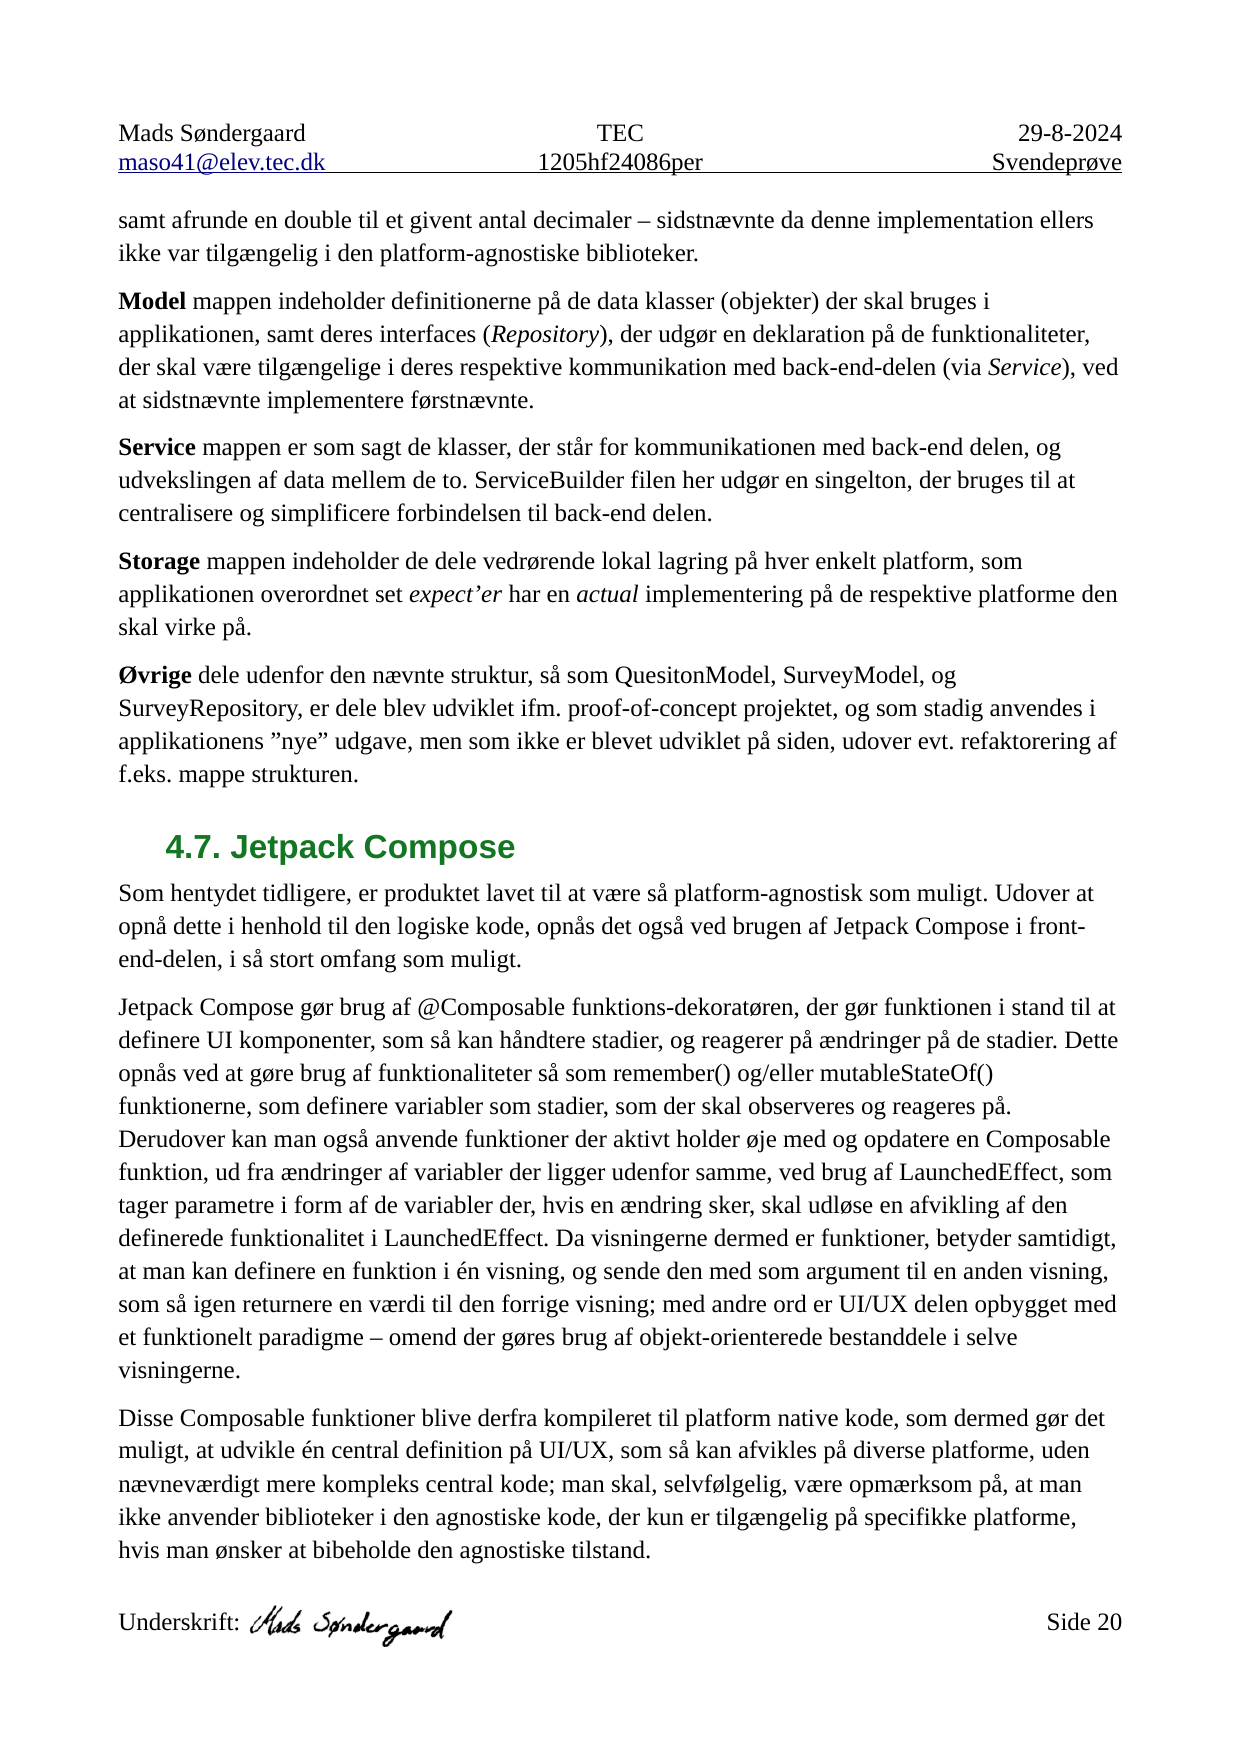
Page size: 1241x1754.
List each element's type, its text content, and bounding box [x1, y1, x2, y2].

text samt afrunde en double til et givent antal decimaler – sidstnævnte da denne implementation ellers ikke var tilgængelig i den platform-agnostiske biblioteker. [118, 205, 1122, 267]
picture [244, 1600, 458, 1647]
text Model mappen indeholder definitionerne på de data klasser (objekter) der skal bruges i applikationen, samt deres interfaces (Repository), der udgør en deklaration på de funktionaliteter, der skal være tilgængelige i deres respektive kommunikation med back-end-delen (via Service), ved at sidstnævnte implementere førstnævnte. [118, 286, 1122, 413]
text Jetpack Compose gør brug af @Composable funktions-dekoratøren, der gør funktionen i stand til at definere UI komponenter, som så kan håndtere stadier, og reagerer på ændringer på de stadier. Dette opnås ved at gøre brug af funktionaliteter så som remember() og/eller mutableStateOf() funktionerne, som definere variabler som stadier, som der skal observeres og reageres på. Derudover kan man også anvende funktioner der aktivt holder øje med og opdatere en Composable funktion, ud fra ændringer af variabler der ligger udenfor samme, ved brug af LaunchedEffect, som tager parametre i form af de variabler der, hvis en ændring sker, skal udløse en afvikling af den definerede funktionalitet i LaunchedEffect. Da visningerne dermed er funktioner, betyder samtidigt, at man kan definere en funktion i én visning, og sende den med som argument til en anden visning, som så igen returnere en værdi til den forrige visning; med andre ord er UI/UX delen opbygget med et funktionelt paradigme – omend der gøres brug af objekt-orienterede bestanddele i selve visningerne. [118, 992, 1122, 1384]
text Som hentydet tidligere, er produktet lavet til at være så platform-agnostisk som muligt. Udover at opnå dette i henhold til den logiske kode, opnås det også ved brugen af Jetpack Compose i front-end-delen, i så stort omfang som muligt. [118, 878, 1122, 973]
subtitle 4.7. Jetpack Compose [118, 827, 1122, 866]
text Service mappen er som sagt de klasser, der står for kommunikationen med back-end delen, og udvekslingen af data mellem de to. ServiceBuilder filen her udgør en singelton, der bruges til at centralisere og simplificere forbindelsen til back-end delen. [118, 432, 1122, 527]
text Disse Composable funktioner blive derfra kompileret til platform native kode, som dermed gør det muligt, at udvikle én central definition på UI/UX, som så kan afvikles på diverse platforme, uden nævneværdigt mere kompleks central kode; man skal, selvfølgelig, være opmærksom på, at man ikke anvender biblioteker i den agnostiske kode, der kun er tilgængelig på specifikke platforme, hvis man ønsker at bibeholde den agnostiske tilstand. [118, 1403, 1122, 1563]
text Storage mappen indeholder de dele vedrørende lokal lagring på hver enkelt platform, som applikationen overordnet set expect’er har en actual implementering på de respektive platforme den skal virke på. [118, 546, 1122, 641]
text Øvrige dele udenfor den nævnte struktur, så som QuesitonModel, SurveyModel, og SurveyRepository, er dele blev udviklet ifm. proof-of-concept projektet, og som stadig anvendes i applikationens ”nye” udgave, men som ikke er blevet udviklet på siden, udover evt. refaktorering af f.eks. mappe strukturen. [118, 660, 1122, 787]
